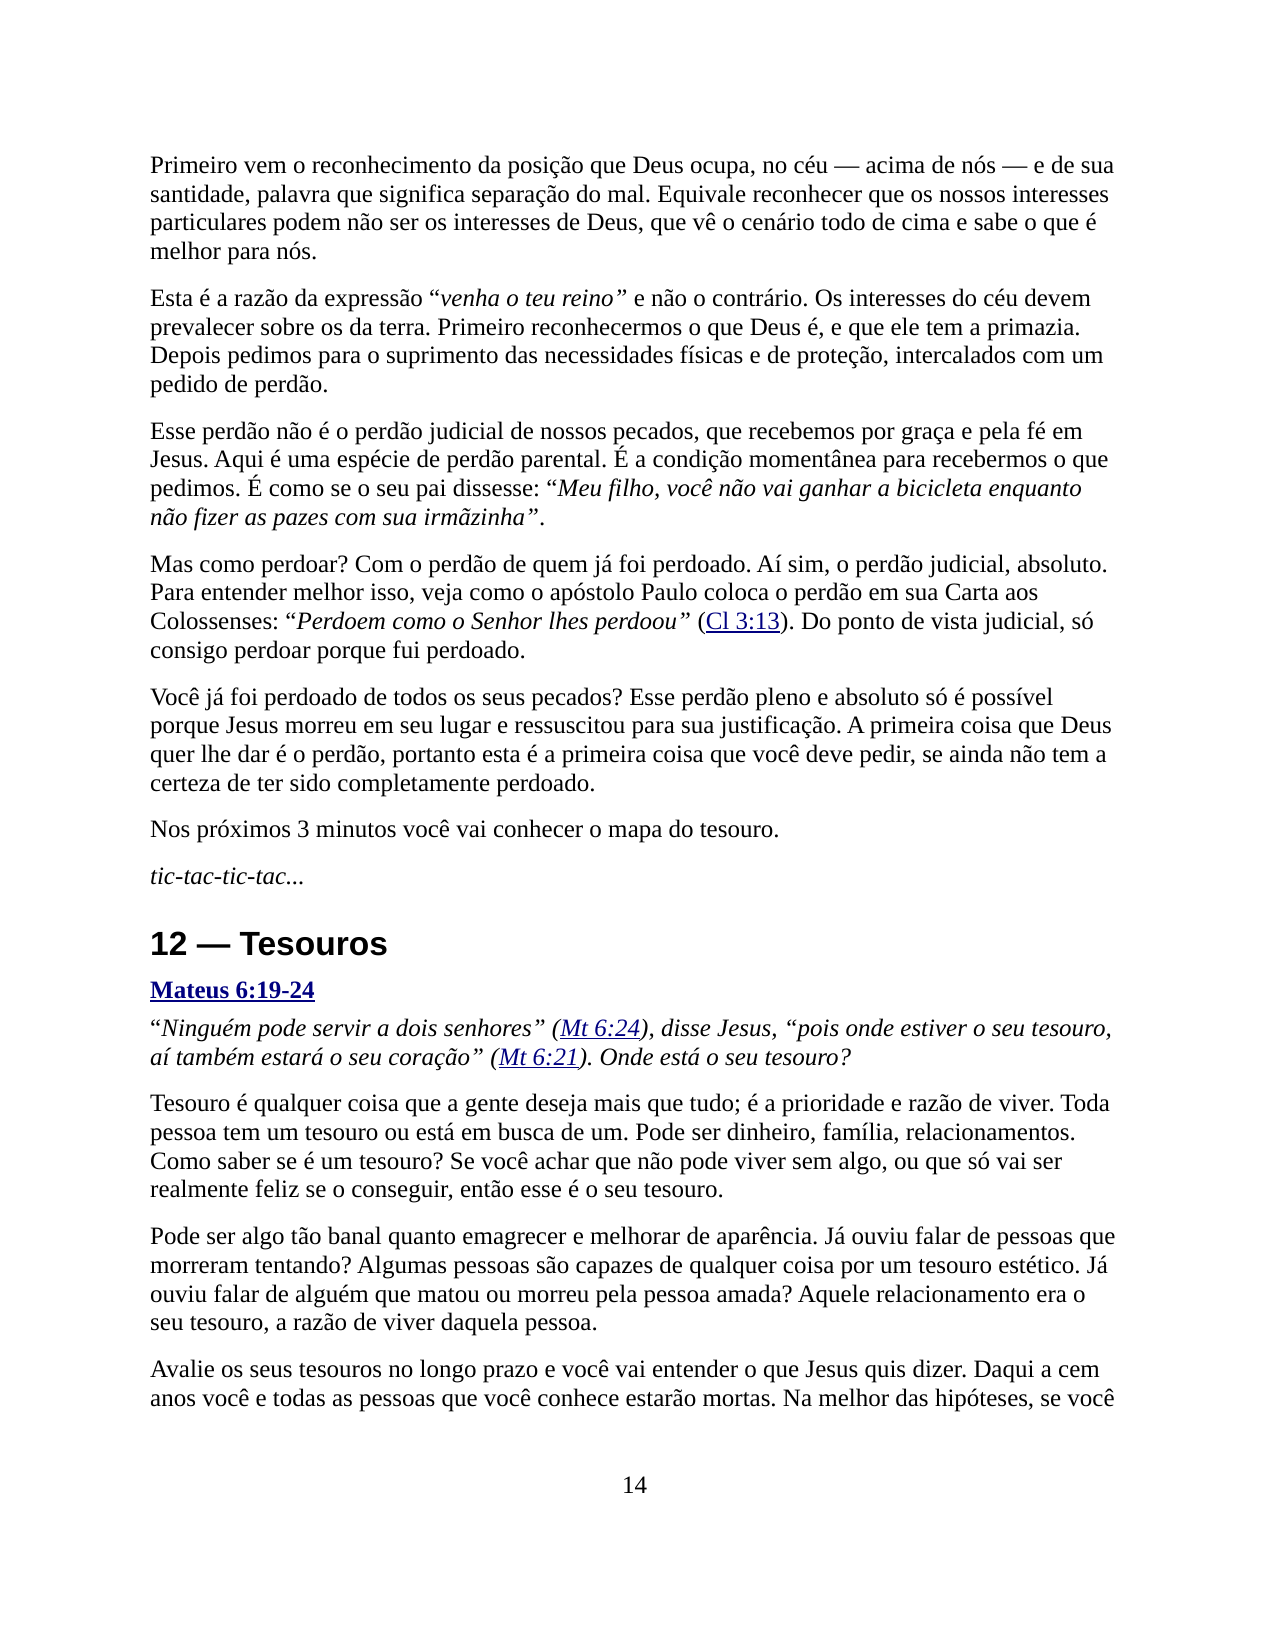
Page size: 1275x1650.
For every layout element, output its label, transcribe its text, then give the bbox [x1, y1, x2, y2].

text Primeiro vem o reconhecimento da posição que Deus ocupa, no céu — acima de nós — e de sua santidade, palavra que significa separação do mal. Equivale reconhecer que os nossos interesses particulares podem não ser os interesses de Deus, que vê o cenário todo de cima e sabe o que é melhor para nós. [150, 150, 1125, 265]
text Esse perdão não é o perdão judicial de nossos pecados, que recebemos por graça e pela fé em Jesus. Aqui é uma espécie de perdão parental. É a condição momentânea para recebermos o que pedimos. É como se o seu pai dissesse: “Meu filho, você não vai ganhar a bicicleta enquanto não fizer as pazes com sua irmãzinha”. [150, 416, 1125, 531]
text Mateus 6:19-24 [150, 975, 1125, 1004]
text “Ninguém pode servir a dois senhores” (Mt 6:24), disse Jesus, “pois onde estiver o seu tesouro, aí também estará o seu coração” (Mt 6:21). Onde está o seu tesouro? [150, 1013, 1125, 1070]
text Nos próximos 3 minutos você vai conhecer o mapa do tesouro. [150, 814, 1125, 843]
text Você já foi perdoado de todos os seus pecados? Esse perdão pleno e absoluto só é possível porque Jesus morreu em seu lugar e ressuscitou para sua justificação. A primeira coisa que Deus quer lhe dar é o perdão, portanto esta é a primeira coisa que você deve pedir, se ainda não tem a certeza de ter sido completamente perdoado. [150, 682, 1125, 797]
text tic-tac-tic-tac... [150, 861, 1125, 890]
text Pode ser algo tão banal quanto emagrecer e melhorar de aparência. Já ouviu falar de pessoas que morreram tentando? Algumas pessoas são capazes de qualquer coisa por um tesouro estético. Já ouviu falar de alguém que matou ou morreu pela pessoa amada? Aquele relacionamento era o seu tesouro, a razão de viver daquela pessoa. [150, 1221, 1125, 1336]
text Mas como perdoar? Com o perdão de quem já foi perdoado. Aí sim, o perdão judicial, absoluto. Para entender melhor isso, veja como o apóstolo Paulo coloca o perdão em sua Carta aos Colossenses: “Perdoem como o Senhor lhes perdoou” (Cl 3:13). Do ponto de vista judicial, só consigo perdoar porque fui perdoado. [150, 549, 1125, 664]
text Esta é a razão da expressão “venha o teu reino” e não o contrário. Os interesses do céu devem prevalecer sobre os da terra. Primeiro reconhecermos o que Deus é, e que ele tem a primazia. Depois pedimos para o suprimento das necessidades físicas e de proteção, intercalados com um pedido de perdão. [150, 283, 1125, 398]
text Tesouro é qualquer coisa que a gente deseja mais que tudo; é a prioridade e razão de viver. Toda pessoa tem um tesouro ou está em busca de um. Pode ser dinheiro, família, relacionamentos. Como saber se é um tesouro? Se você achar que não pode viver sem algo, ou que só vai ser realmente feliz se o conseguir, então esse é o seu tesouro. [150, 1088, 1125, 1203]
text Avalie os seus tesouros no longo prazo e você vai entender o que Jesus quis dizer. Daqui a cem anos você e todas as pessoas que você conhece estarão mortas. Na melhor das hipóteses, se você [150, 1354, 1125, 1412]
subtitle 12 — Tesouros [150, 924, 1125, 963]
